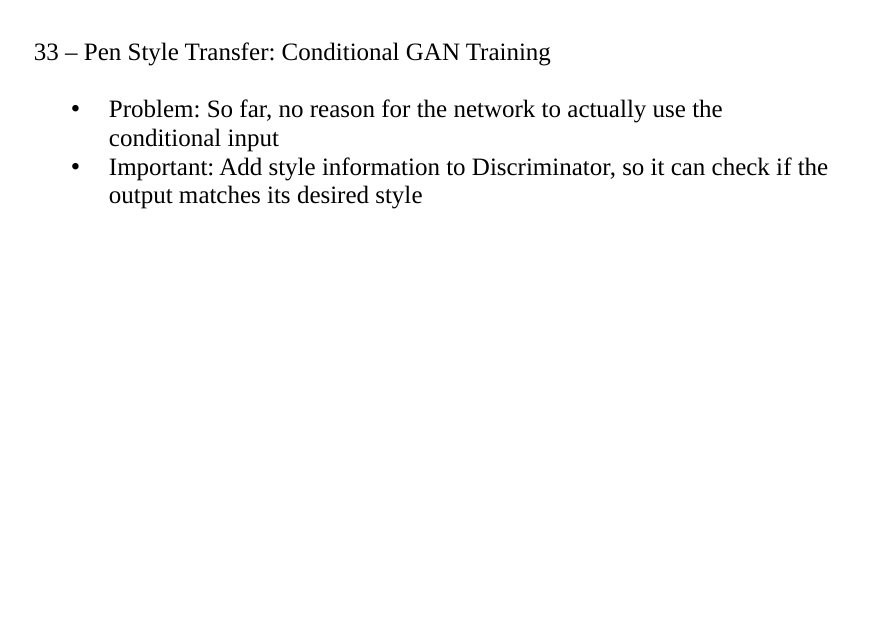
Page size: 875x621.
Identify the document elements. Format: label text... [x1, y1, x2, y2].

list Problem: So far, no reason for the network to actually use the conditional input [71, 94, 840, 152]
list Important: Add style information to Discriminator, so it can check if the output matches its desired style [71, 152, 840, 209]
text 33 – Pen Style Transfer: Conditional GAN Training [34, 37, 840, 66]
